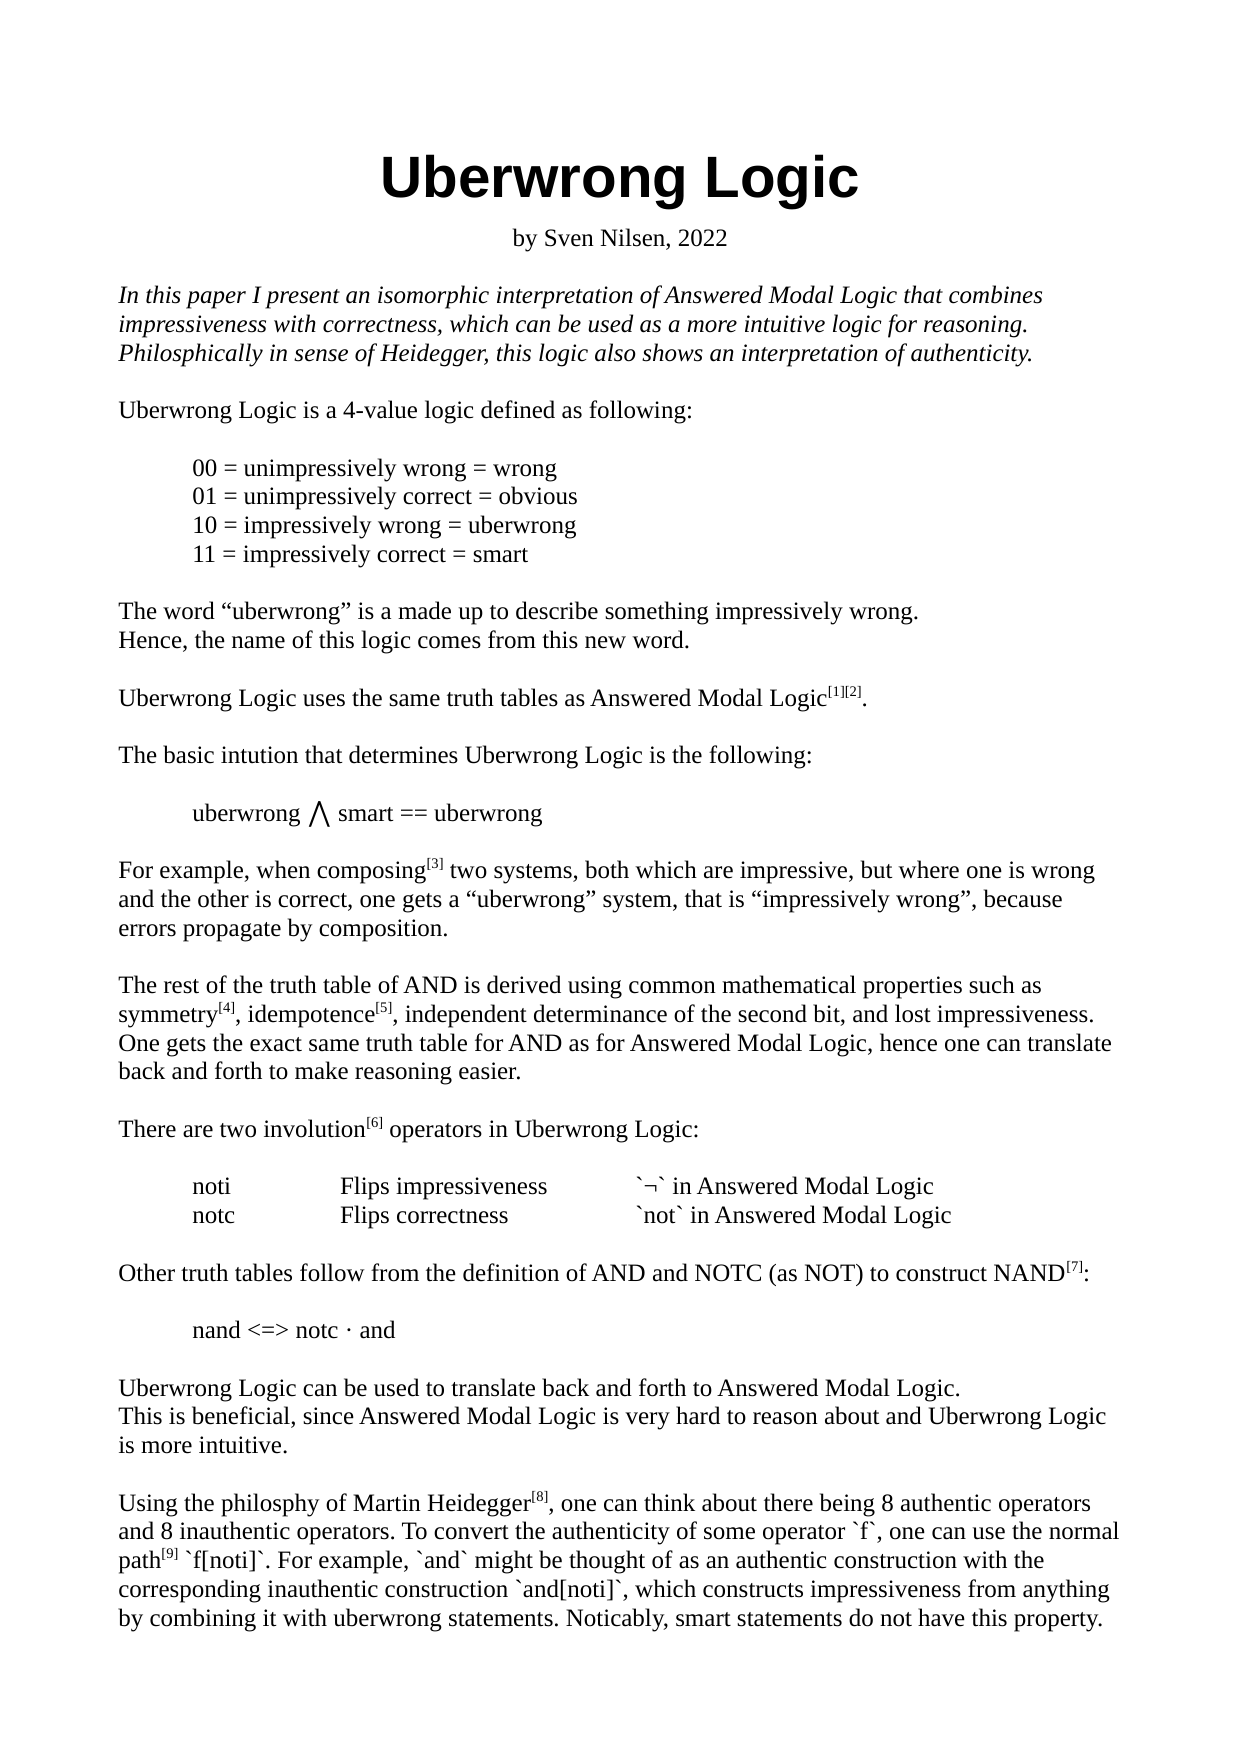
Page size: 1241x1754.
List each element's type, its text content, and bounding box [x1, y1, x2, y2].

text 01 = unimpressively correct = obvious [118, 481, 1122, 510]
text Uberwrong Logic is a 4-value logic defined as following: [118, 395, 1122, 424]
text by Sven Nilsen, 2022 [118, 223, 1122, 251]
text Other truth tables follow from the definition of AND and NOTC (as NOT) to construct NAND[7]: [118, 1258, 1122, 1286]
text The word “uberwrong” is a made up to describe something impressively wrong. [118, 596, 1122, 625]
text In this paper I present an isomorphic interpretation of Answered Modal Logic that combines impressiveness with correctness, which can be used as a more intuitive logic for reasoning. Philosphically in sense of Heidegger, this logic also shows an interpretation of authenticity. [118, 280, 1122, 366]
title Uberwrong Logic [118, 143, 1122, 210]
text Hence, the name of this logic comes from this new word. [118, 625, 1122, 654]
text noti Flips impressiveness `¬` in Answered Modal Logic [118, 1171, 1122, 1200]
text 00 = unimpressively wrong = wrong [118, 453, 1122, 481]
text For example, when composing[3] two systems, both which are impressive, but where one is wrong and the other is correct, one gets a “uberwrong” system, that is “impressively wrong”, because errors propagate by composition. [118, 855, 1122, 941]
text Using the philosphy of Martin Heidegger[8], one can think about there being 8 authentic operators and 8 inauthentic operators. To convert the authenticity of some operator `f`, one can use the normal path[9] `f[noti]`. For example, `and` might be thought of as an authentic construction with the corresponding inauthentic construction `and[noti]`, which constructs impressiveness from anything by combining it with uberwrong statements. Noticably, smart statements do not have this property. [118, 1488, 1122, 1631]
text uberwrong ⋀ smart == uberwrong [118, 798, 1122, 826]
text notc Flips correctness `not` in Answered Modal Logic [118, 1200, 1122, 1229]
text The rest of the truth table of AND is derived using common mathematical properties such as symmetry[4], idempotence[5], independent determinance of the second bit, and lost impressiveness. One gets the exact same truth table for AND as for Answered Modal Logic, hence one can translate back and forth to make reasoning easier. [118, 970, 1122, 1085]
text The basic intution that determines Uberwrong Logic is the following: [118, 740, 1122, 769]
text There are two involution[6] operators in Uberwrong Logic: [118, 1114, 1122, 1143]
text Uberwrong Logic can be used to translate back and forth to Answered Modal Logic. This is beneficial, since Answered Modal Logic is very hard to reason about and Uberwrong Logic is more intuitive. [118, 1373, 1122, 1459]
text 10 = impressively wrong = uberwrong [118, 510, 1122, 539]
text nand <=> notc · and [118, 1315, 1122, 1344]
text Uberwrong Logic uses the same truth tables as Answered Modal Logic[1][2]. [118, 683, 1122, 711]
text 11 = impressively correct = smart [118, 539, 1122, 568]
